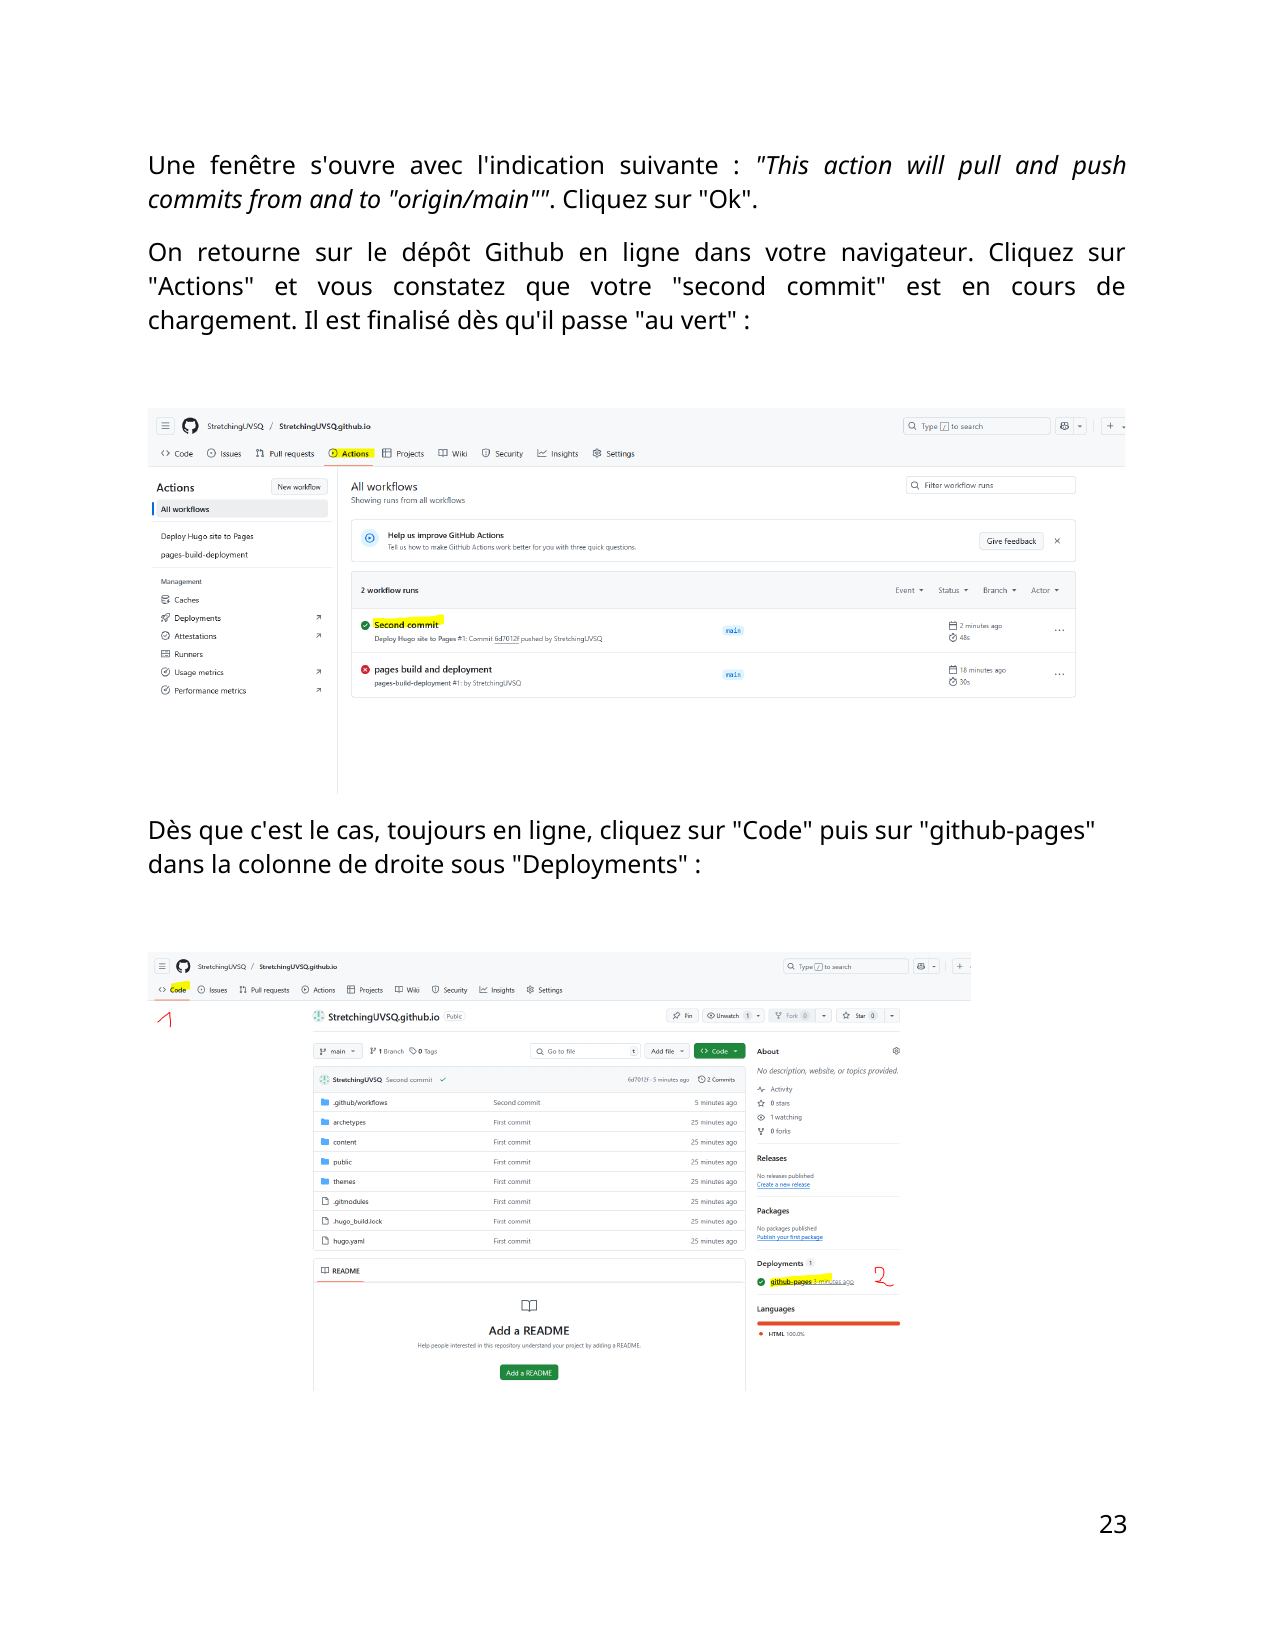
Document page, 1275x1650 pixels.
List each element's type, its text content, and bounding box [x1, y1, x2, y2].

text Une fenêtre s'ouvre avec l'indication suivante : "This action will pull and push commits from and to "origin/main"". Cliquez sur "Ok". [148, 148, 1127, 216]
text Dès que c'est le cas, toujours en ligne, cliquez sur "Code" puis sur "github-pages" dans la colonne de droite sous "Deployments" : [148, 813, 1127, 881]
picture [147, 408, 1126, 794]
text On retourne sur le dépôt Github en ligne dans votre navigateur. Cliquez sur "Actions" et vous constatez que votre "second commit" est en cours de chargement. Il est finalisé dès qu'il passe "au vert" : [148, 234, 1127, 337]
picture [147, 952, 971, 1391]
